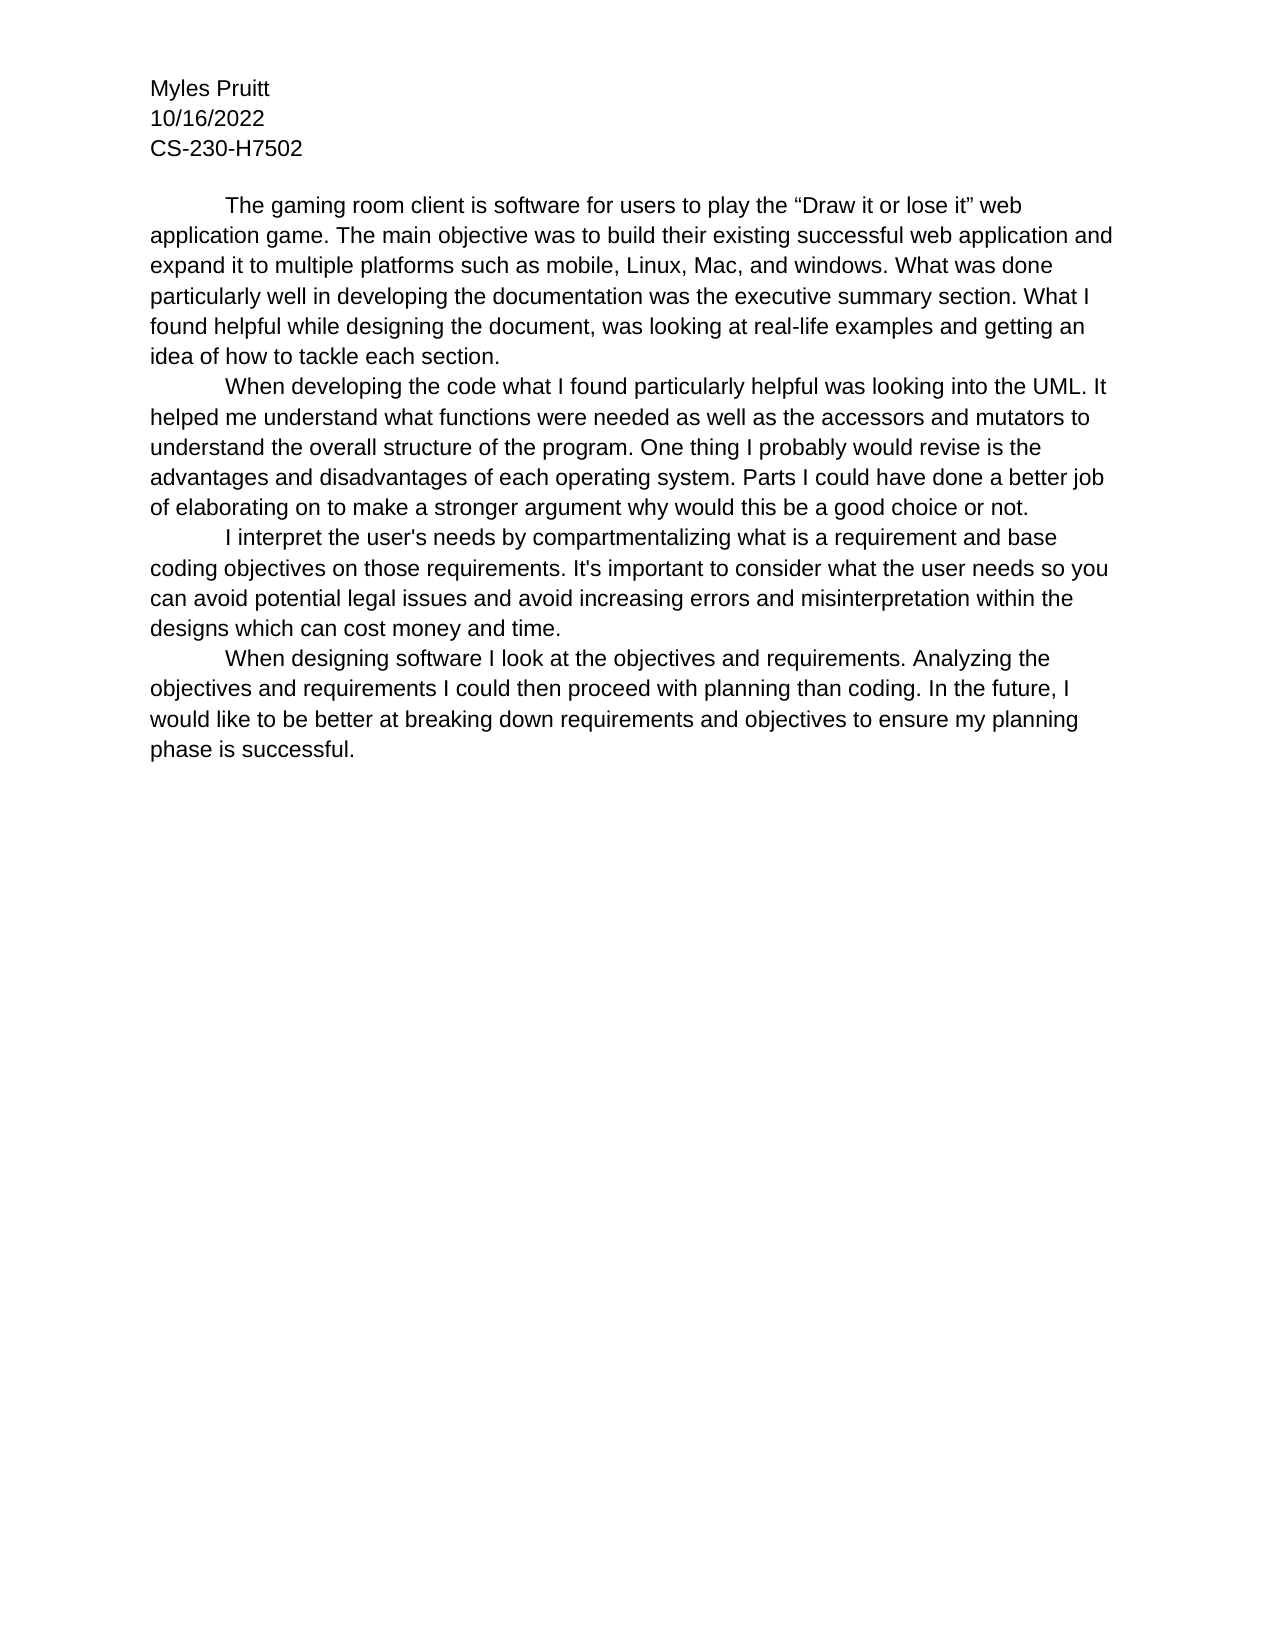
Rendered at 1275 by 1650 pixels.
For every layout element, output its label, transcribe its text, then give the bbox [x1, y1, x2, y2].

text When developing the code what I found particularly helpful was looking into the UML. It helped me understand what functions were needed as well as the accessors and mutators to understand the overall structure of the program. One thing I probably would revise is the advantages and disadvantages of each operating system. Parts I could have done a better job of elaborating on to make a stronger argument why would this be a good choice or not. [150, 373, 1125, 520]
text When designing software I look at the objectives and requirements. Analyzing the objectives and requirements I could then proceed with planning than coding. In the future, I would like to be better at breaking down requirements and objectives to ensure my planning phase is successful. [150, 645, 1125, 762]
text The gaming room client is software for users to play the “Draw it or lose it” web application game. The main objective was to build their existing successful web application and expand it to multiple platforms such as mobile, Linux, Mac, and windows. What was done particularly well in developing the documentation was the executive summary section. What I found helpful while designing the document, was looking at real-life examples and getting an idea of how to tackle each section. [150, 192, 1125, 369]
text I interpret the user's needs by compartmentalizing what is a requirement and base coding objectives on those requirements. It's important to consider what the user needs so you can avoid potential legal issues and avoid increasing errors and misinterpretation within the designs which can cost money and time. [150, 524, 1125, 641]
